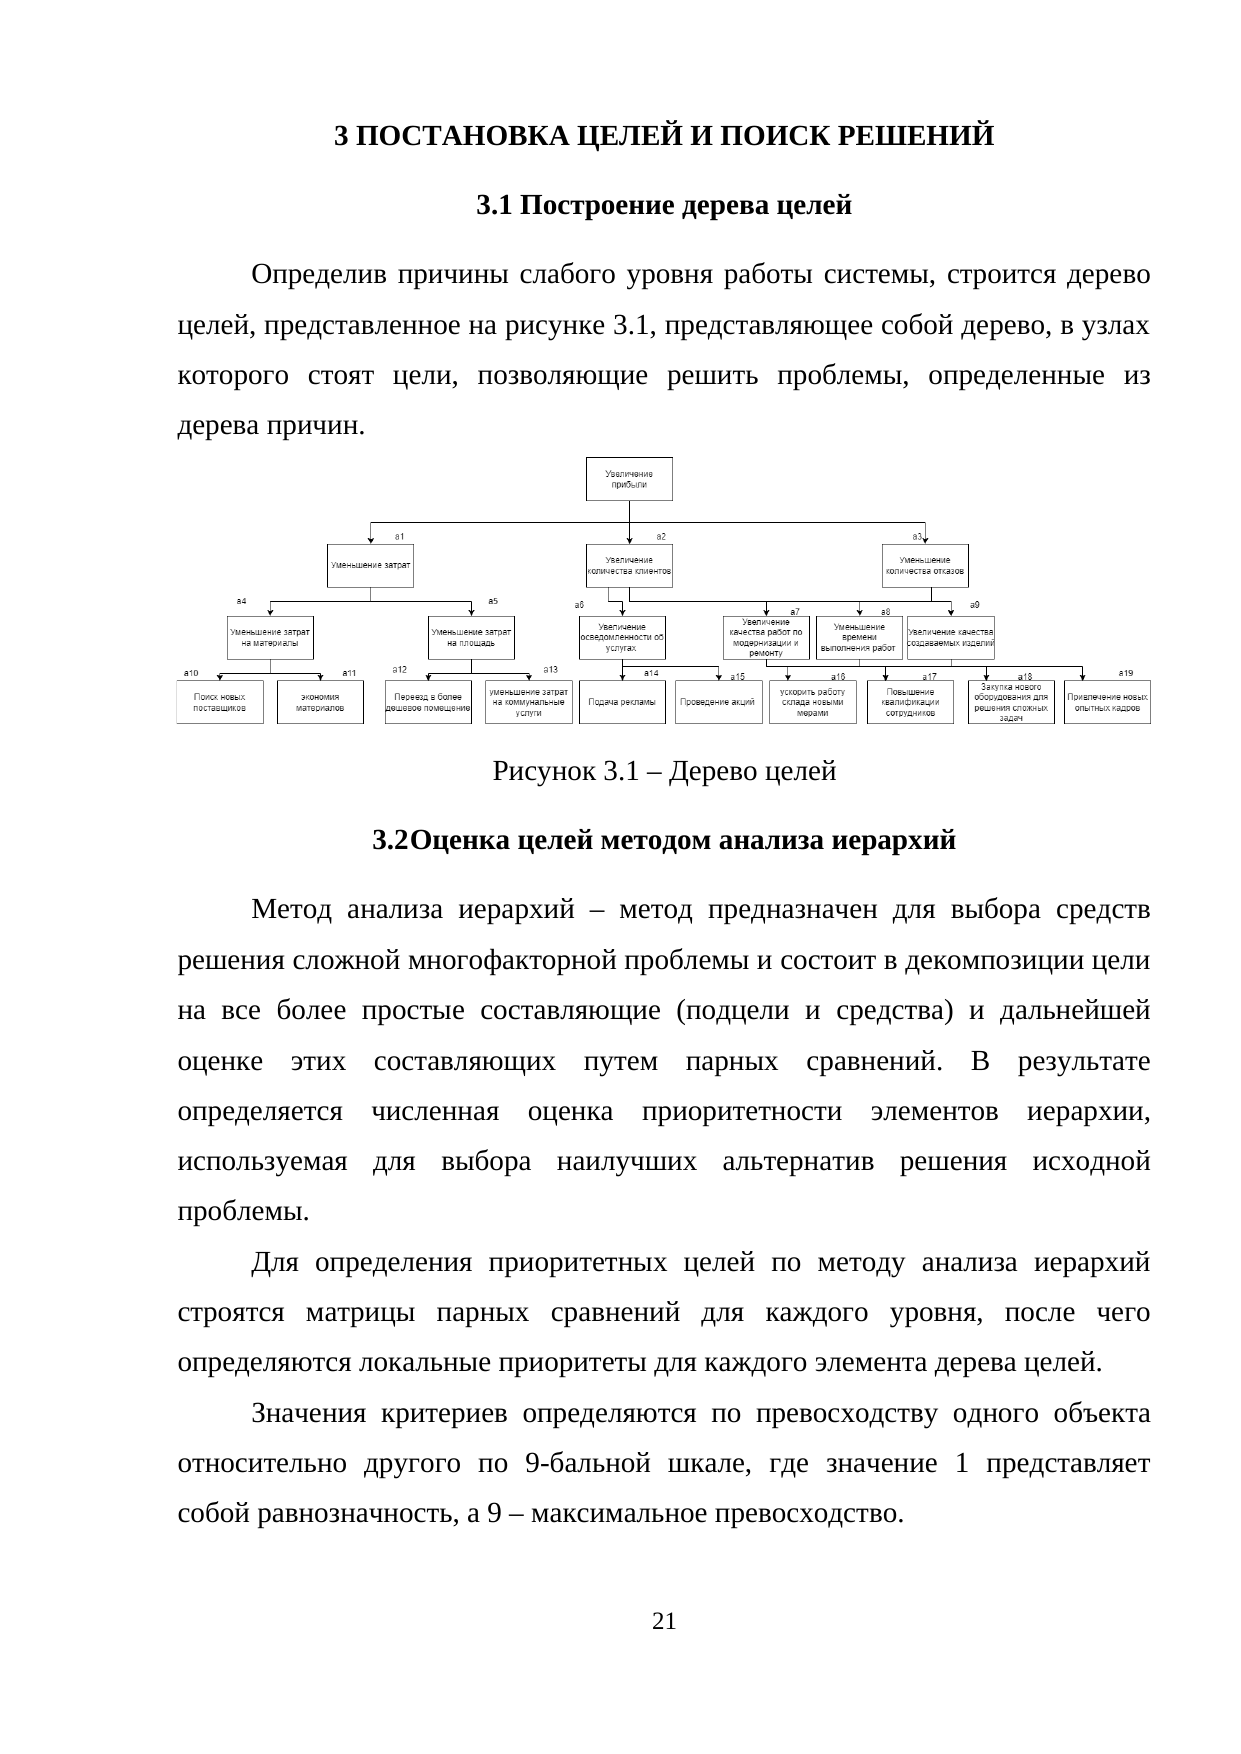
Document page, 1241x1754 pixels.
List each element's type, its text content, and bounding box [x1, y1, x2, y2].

text Рисунок 3.1 – Дерево целей [177, 470, 1152, 787]
subtitle Оценка целей методом анализа иерархий [177, 822, 1152, 856]
text Метод анализа иерархий – метод предназначен для выбора средств решения сложной многофакторной проблемы и состоит в декомпозиции цели на все более простые составляющие (подцели и средства) и дальнейшей оценке этих составляющих путем парных сравнений. В результате определяется численная оценка приоритетности элементов иерархии, используемая для выбора наилучших альтернатив решения исходной проблемы. [177, 892, 1152, 1227]
subtitle 3 Постановка целей и поиск решений [177, 118, 1152, 152]
text Значения критериев определяются по превосходству одного объекта относительно другого по 9-бальной шкале, где значение 1 представляет собой равнозначность, а 9 – максимальное превосходство. [177, 1395, 1152, 1529]
picture [176, 457, 1151, 724]
subtitle 3.1 Построение дерева целей [177, 187, 1152, 221]
text Определив причины слабого уровня работы системы, строится дерево целей, представленное на рисунке 3.1, представляющее собой дерево, в узлах которого стоят цели, позволяющие решить проблемы, определенные из дерева причин. [177, 256, 1152, 441]
text Для определения приоритетных целей по методу анализа иерархий строятся матрицы парных сравнений для каждого уровня, после чего определяются локальные приоритеты для каждого элемента дерева целей. [177, 1244, 1152, 1378]
